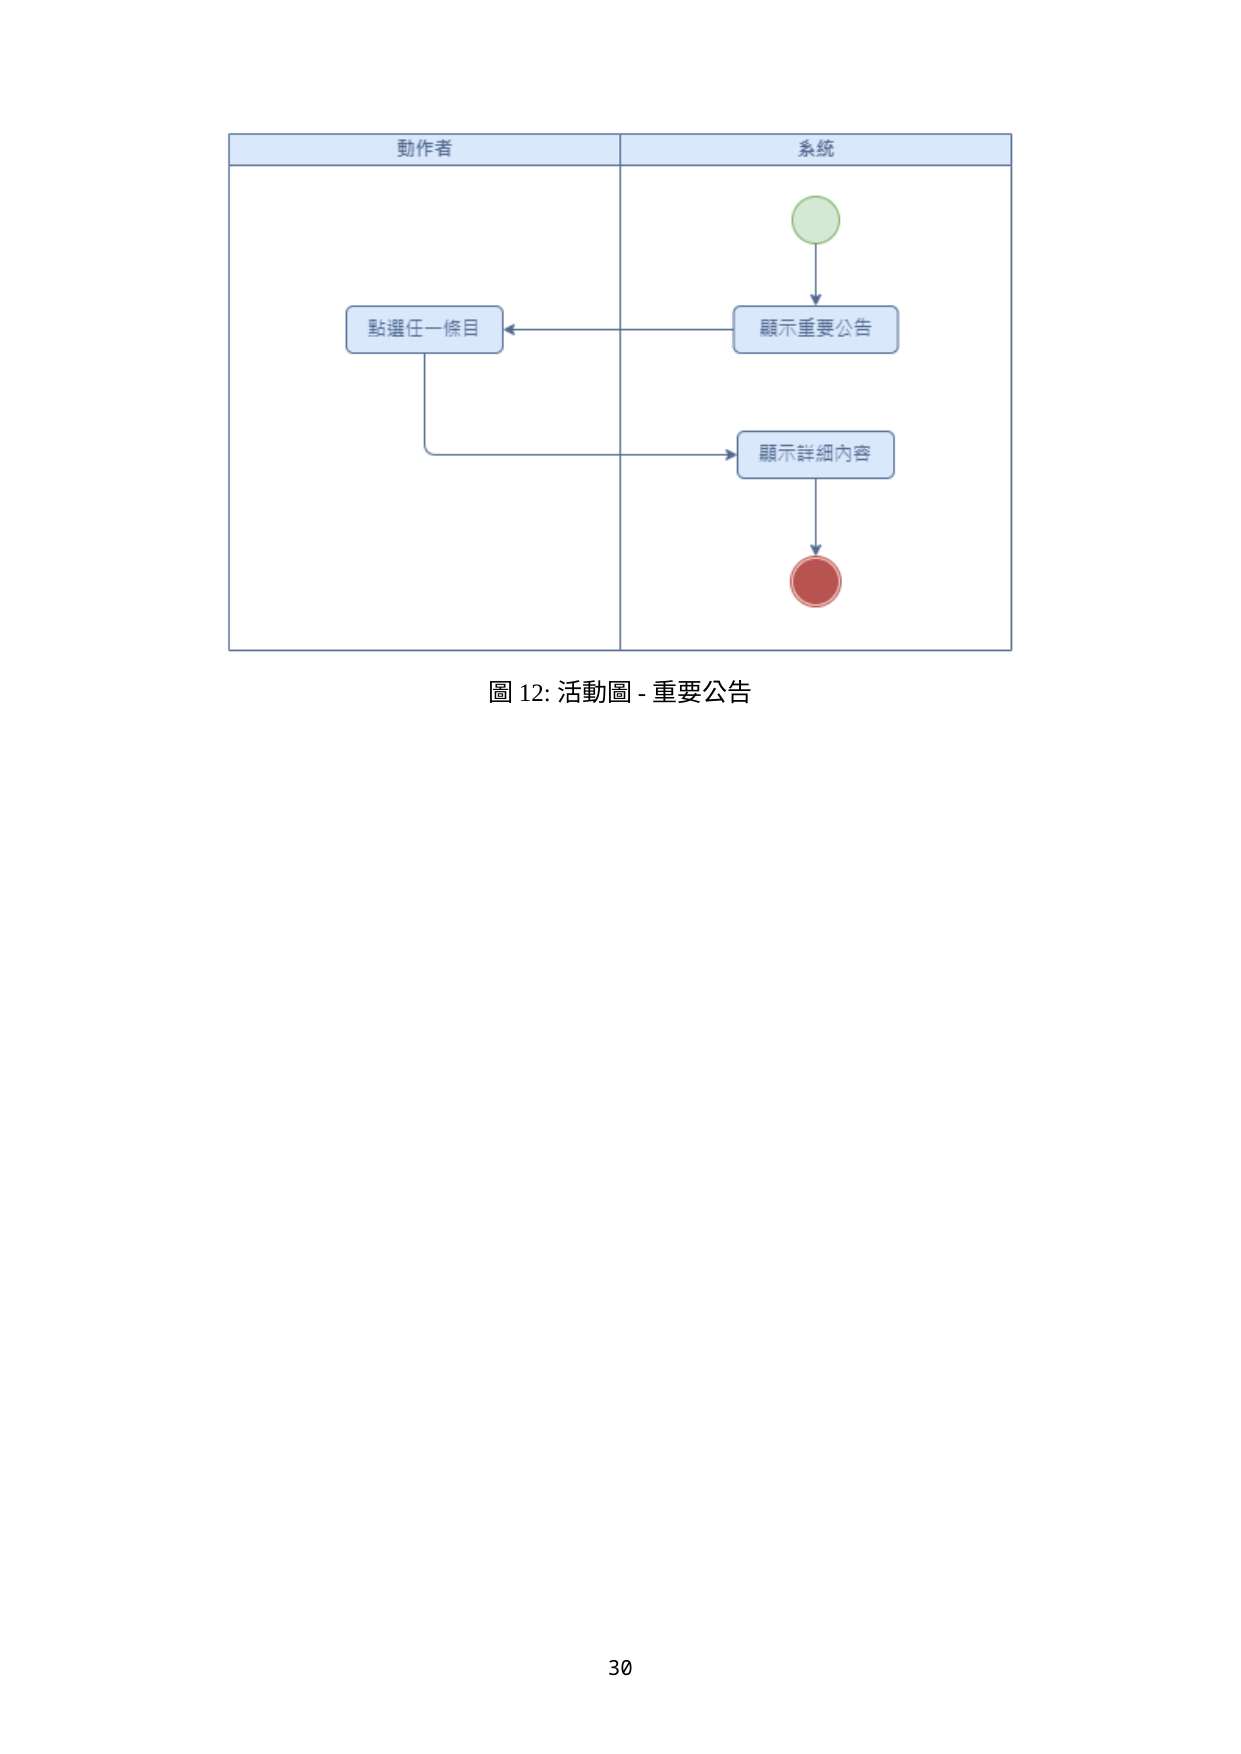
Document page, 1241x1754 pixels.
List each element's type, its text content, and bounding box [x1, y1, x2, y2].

picture [216, 121, 1024, 664]
text 圖 12: 活動圖 - 重要公告 [216, 664, 1024, 708]
